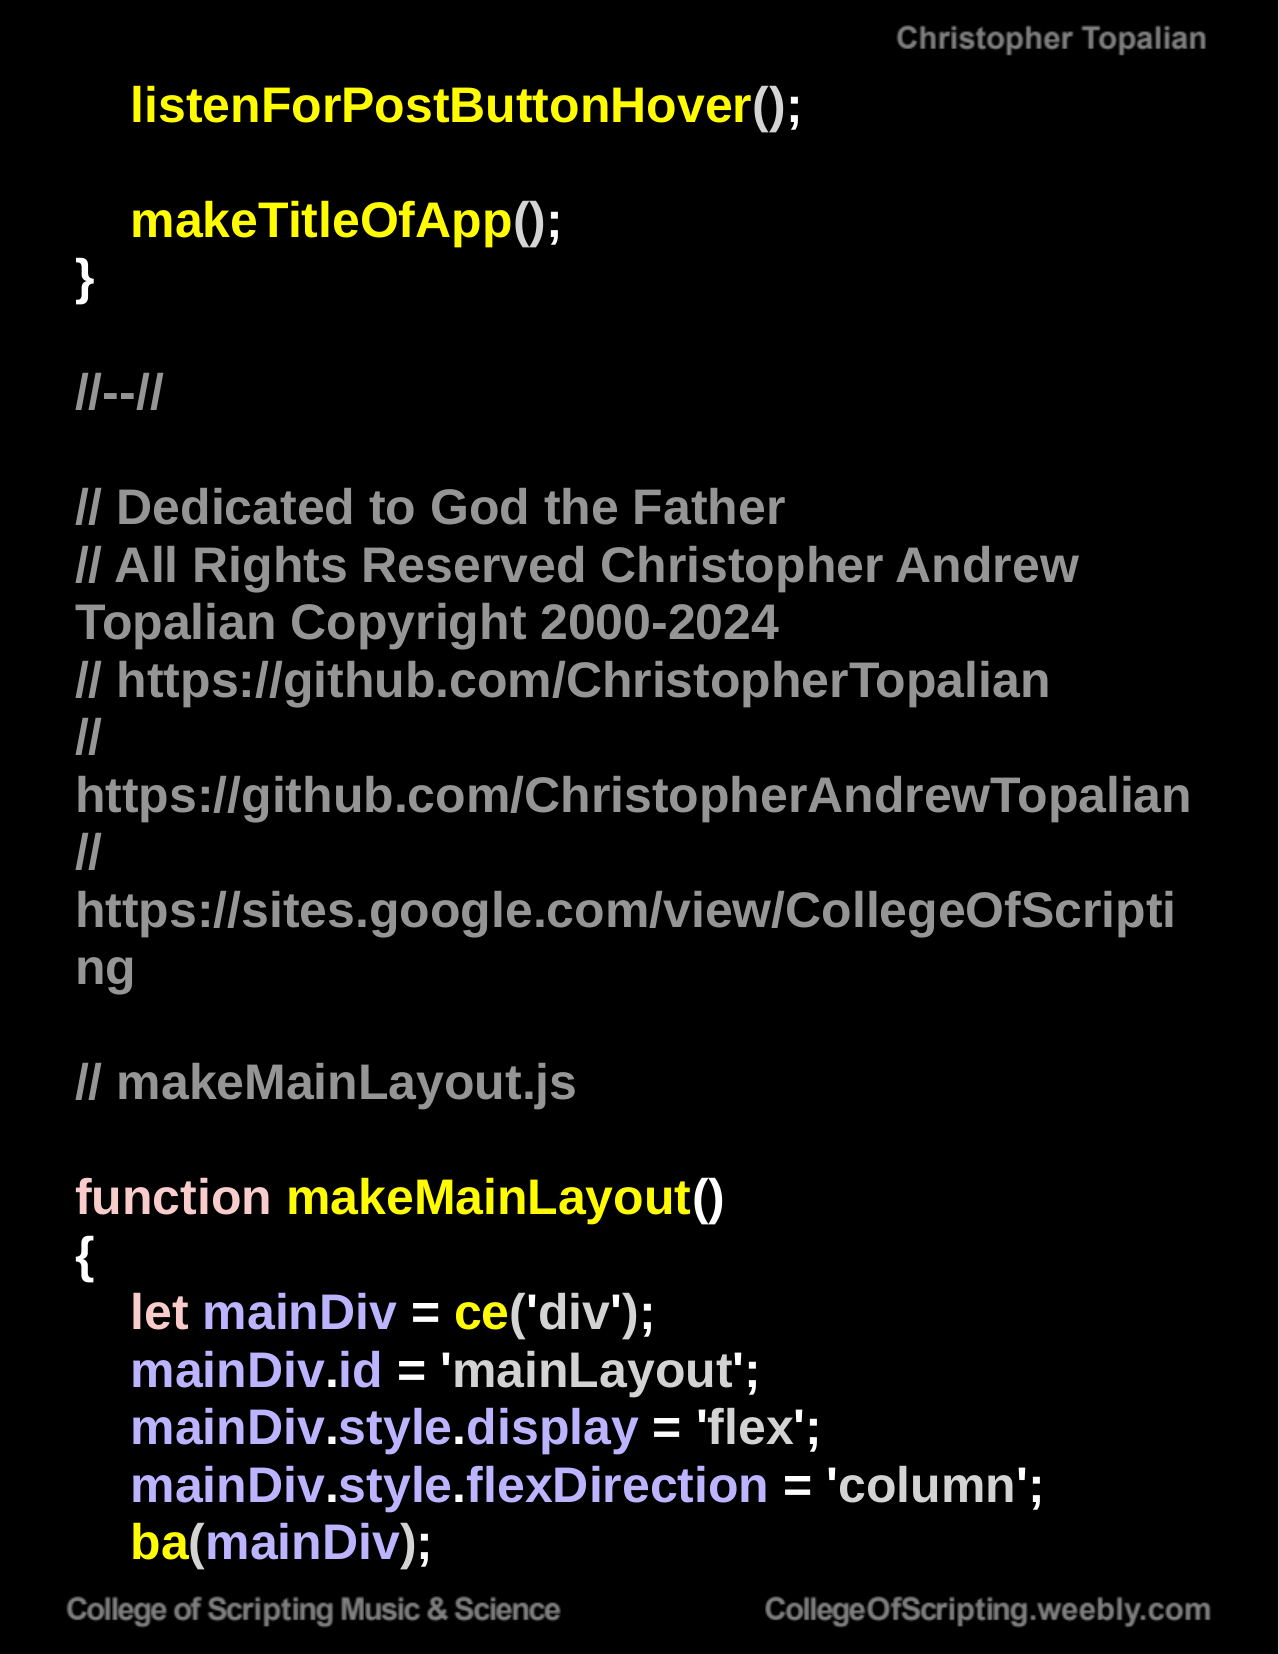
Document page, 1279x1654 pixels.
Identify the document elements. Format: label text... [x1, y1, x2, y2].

text mainDiv.id = 'mainLayout'; [75, 1340, 1203, 1397]
text mainDiv.style.flexDirection = 'column'; [75, 1455, 1203, 1512]
text // Dedicated to God the Father [75, 477, 1203, 535]
text mainDiv.style.display = 'flex'; [75, 1397, 1203, 1455]
text makeTitleOfApp(); [75, 190, 1203, 247]
text listenForPostButtonHover(); [75, 75, 1203, 132]
text let mainDiv = ce('div'); [75, 1282, 1203, 1340]
text } [75, 247, 1203, 305]
text //--// [75, 362, 1203, 420]
text // https://sites.google.com/view/CollegeOfScripting [75, 822, 1203, 995]
text // makeMainLayout.js [75, 1052, 1203, 1110]
text function makeMainLayout() [75, 1167, 1203, 1225]
text // https://github.com/ChristopherTopalian [75, 650, 1203, 707]
text ba(mainDiv); [75, 1512, 1203, 1570]
text { [75, 1225, 1203, 1282]
text // https://github.com/ChristopherAndrewTopalian [75, 707, 1203, 822]
text // All Rights Reserved Christopher Andrew Topalian Copyright 2000-2024 [75, 535, 1203, 650]
